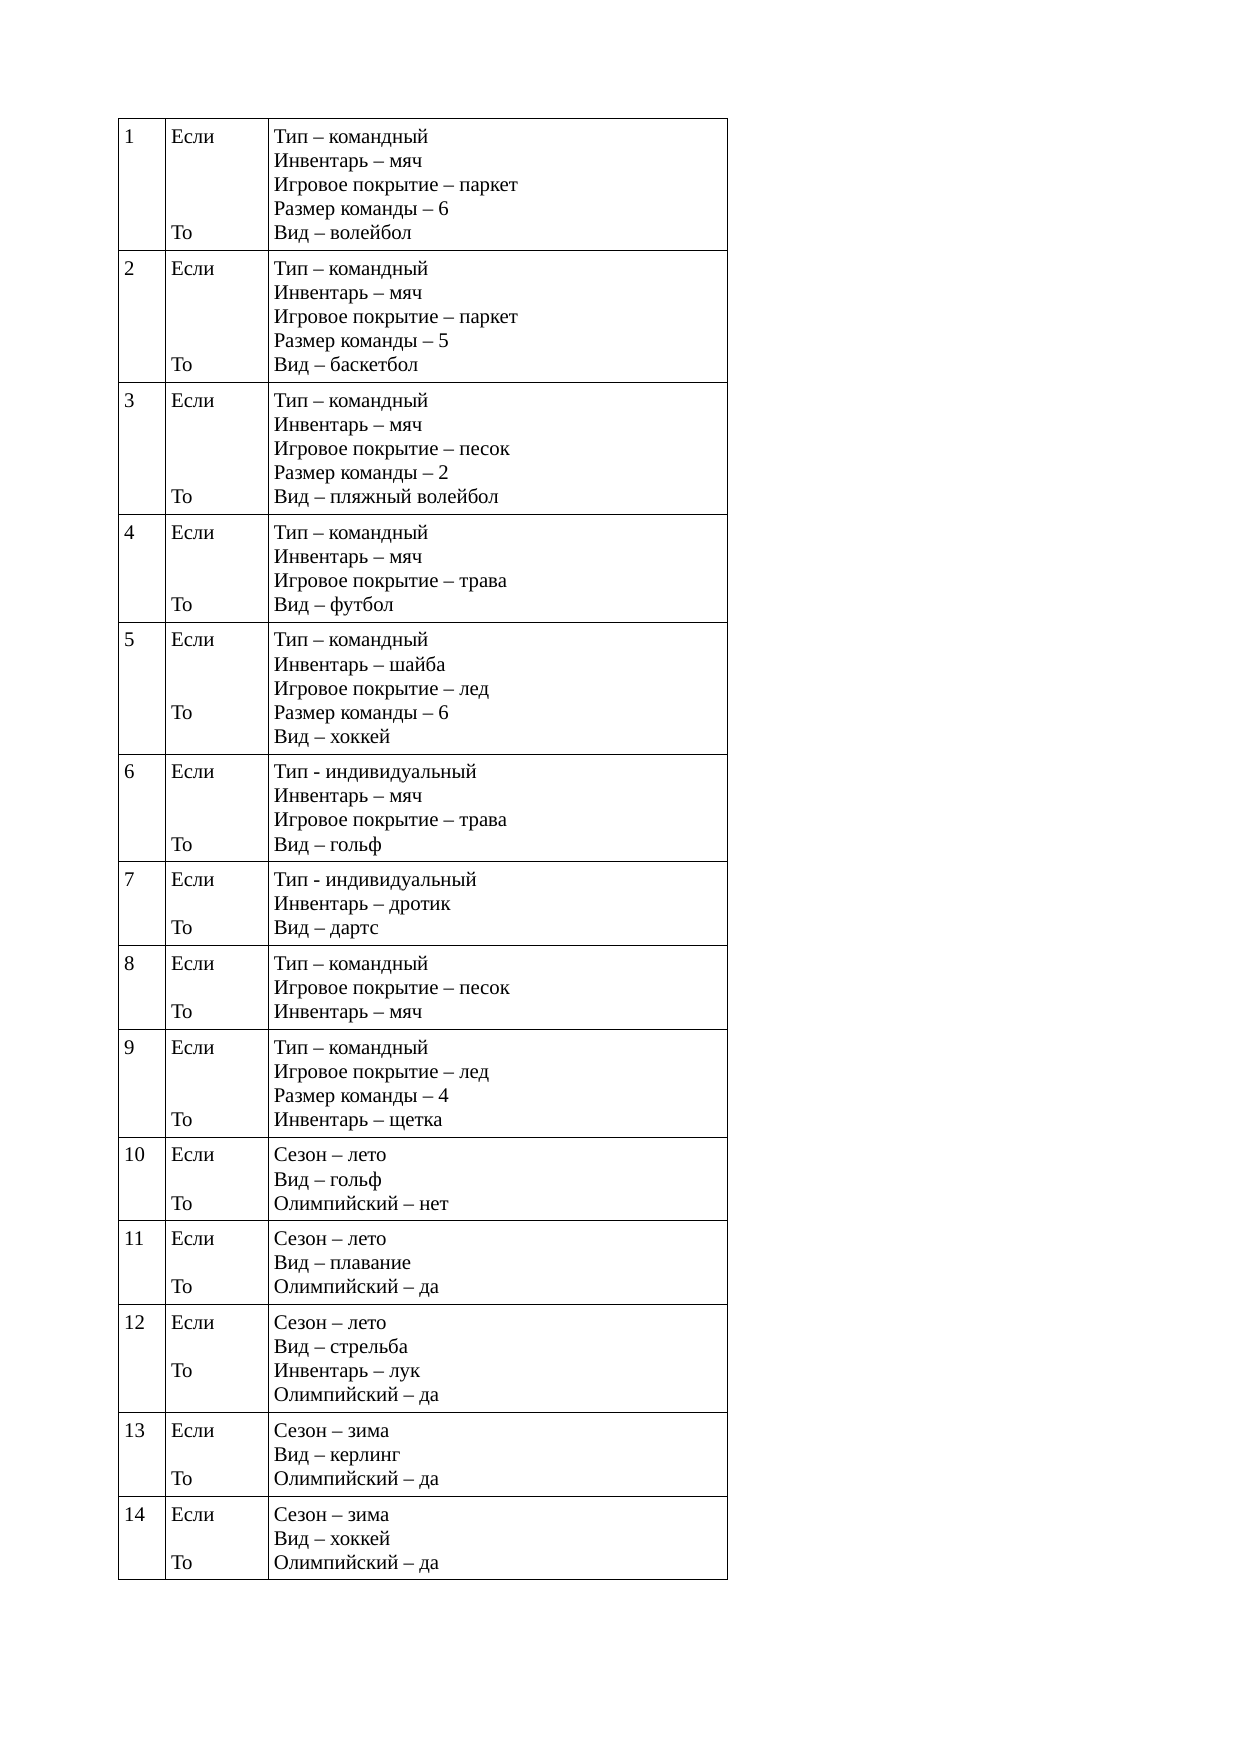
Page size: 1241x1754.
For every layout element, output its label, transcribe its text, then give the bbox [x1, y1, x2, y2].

table_cell Если То [166, 755, 268, 861]
table_cell Если То [166, 623, 268, 753]
table_cell 6 [119, 755, 165, 861]
table_cell Тип - индивидуальный Инвентарь – дротик Вид – дартс [269, 862, 727, 945]
table_cell 9 [119, 1030, 165, 1137]
table_cell 14 [119, 1497, 165, 1579]
table_cell Тип – командный Инвентарь – шайба Игровое покрытие – лед Размер команды – 6 Вид – хоккей [269, 623, 727, 753]
table_cell 11 [119, 1221, 165, 1304]
table_cell Если То [166, 1305, 268, 1412]
table_cell 10 [119, 1138, 165, 1220]
table_cell Сезон – зима Вид – хоккей Олимпийский – да [269, 1497, 727, 1579]
table_cell Если То [166, 515, 268, 622]
table_cell Если То [166, 383, 268, 514]
table_cell Если То [166, 862, 268, 945]
table_cell Тип – командный Инвентарь – мяч Игровое покрытие – паркет Размер команды – 5 Вид – баскетбол [269, 251, 727, 382]
table_cell Тип – командный Инвентарь – мяч Игровое покрытие – песок Размер команды – 2 Вид – пляжный волейбол [269, 383, 727, 514]
table_cell Если То [166, 1030, 268, 1137]
table_cell Если То [166, 1497, 268, 1579]
table_cell Сезон – зима Вид – керлинг Олимпийский – да [269, 1413, 727, 1496]
table_header 1 [119, 119, 165, 250]
table_cell Если То [166, 251, 268, 382]
table_cell 3 [119, 383, 165, 514]
table_cell Тип – командный Игровое покрытие – лед Размер команды – 4 Инвентарь – щетка [269, 1030, 727, 1137]
table_header Если То [166, 119, 268, 250]
table_cell 5 [119, 623, 165, 753]
table_cell 7 [119, 862, 165, 945]
table_cell Сезон – лето Вид – гольф Олимпийский – нет [269, 1138, 727, 1220]
table_cell Если То [166, 1413, 268, 1496]
table_cell Если То [166, 1138, 268, 1220]
table_cell 13 [119, 1413, 165, 1496]
table_cell Сезон – лето Вид – плавание Олимпийский – да [269, 1221, 727, 1304]
table_cell 2 [119, 251, 165, 382]
table_cell 12 [119, 1305, 165, 1412]
table_cell Если То [166, 946, 268, 1029]
table_cell Если То [166, 1221, 268, 1304]
table_header Тип – командный Инвентарь – мяч Игровое покрытие – паркет Размер команды – 6 Вид – волейбол [269, 119, 727, 250]
table_cell Тип – командный Игровое покрытие – песок Инвентарь – мяч [269, 946, 727, 1029]
table_cell Тип – командный Инвентарь – мяч Игровое покрытие – трава Вид – футбол [269, 515, 727, 622]
table_cell Сезон – лето Вид – стрельба Инвентарь – лук Олимпийский – да [269, 1305, 727, 1412]
table_cell Тип - индивидуальный Инвентарь – мяч Игровое покрытие – трава Вид – гольф [269, 755, 727, 861]
table_cell 8 [119, 946, 165, 1029]
table_cell 4 [119, 515, 165, 622]
